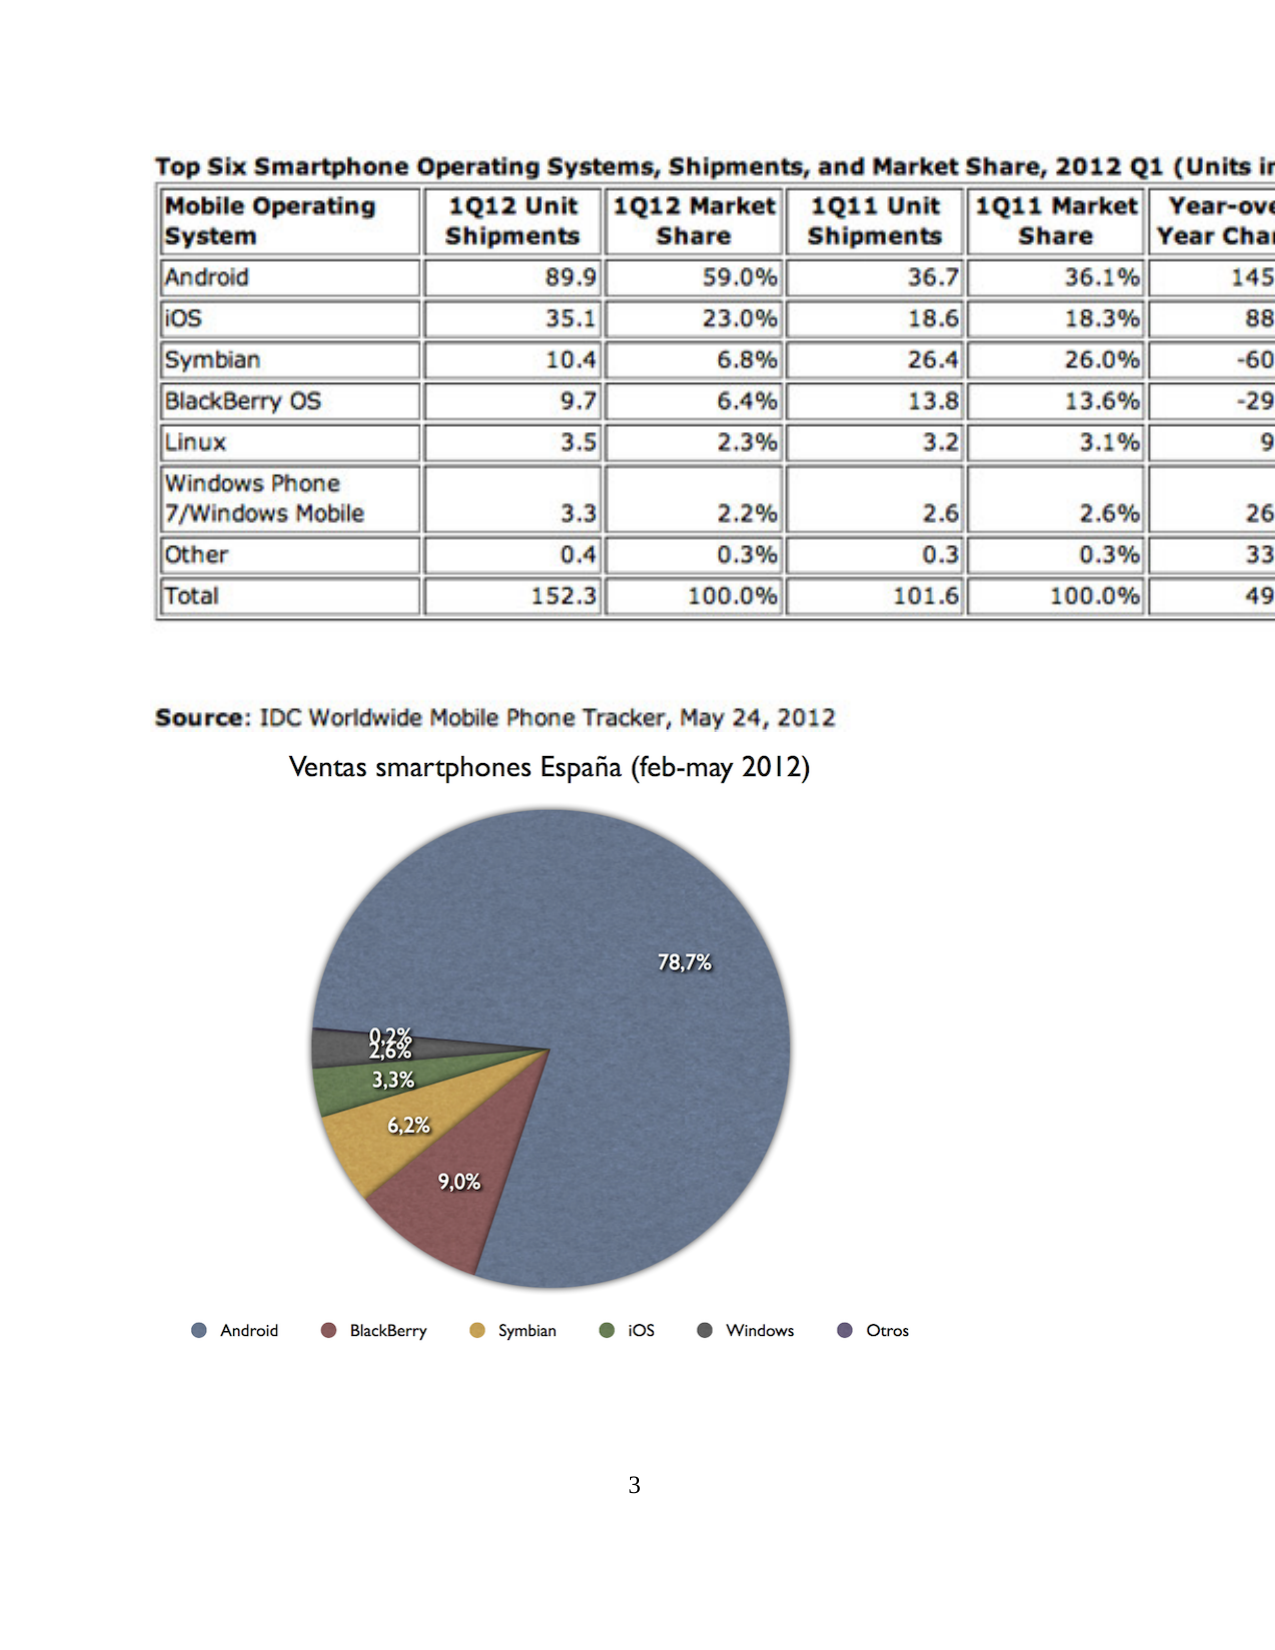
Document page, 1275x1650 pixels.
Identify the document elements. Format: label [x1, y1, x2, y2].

picture [150, 749, 951, 1350]
picture [150, 150, 1275, 732]
